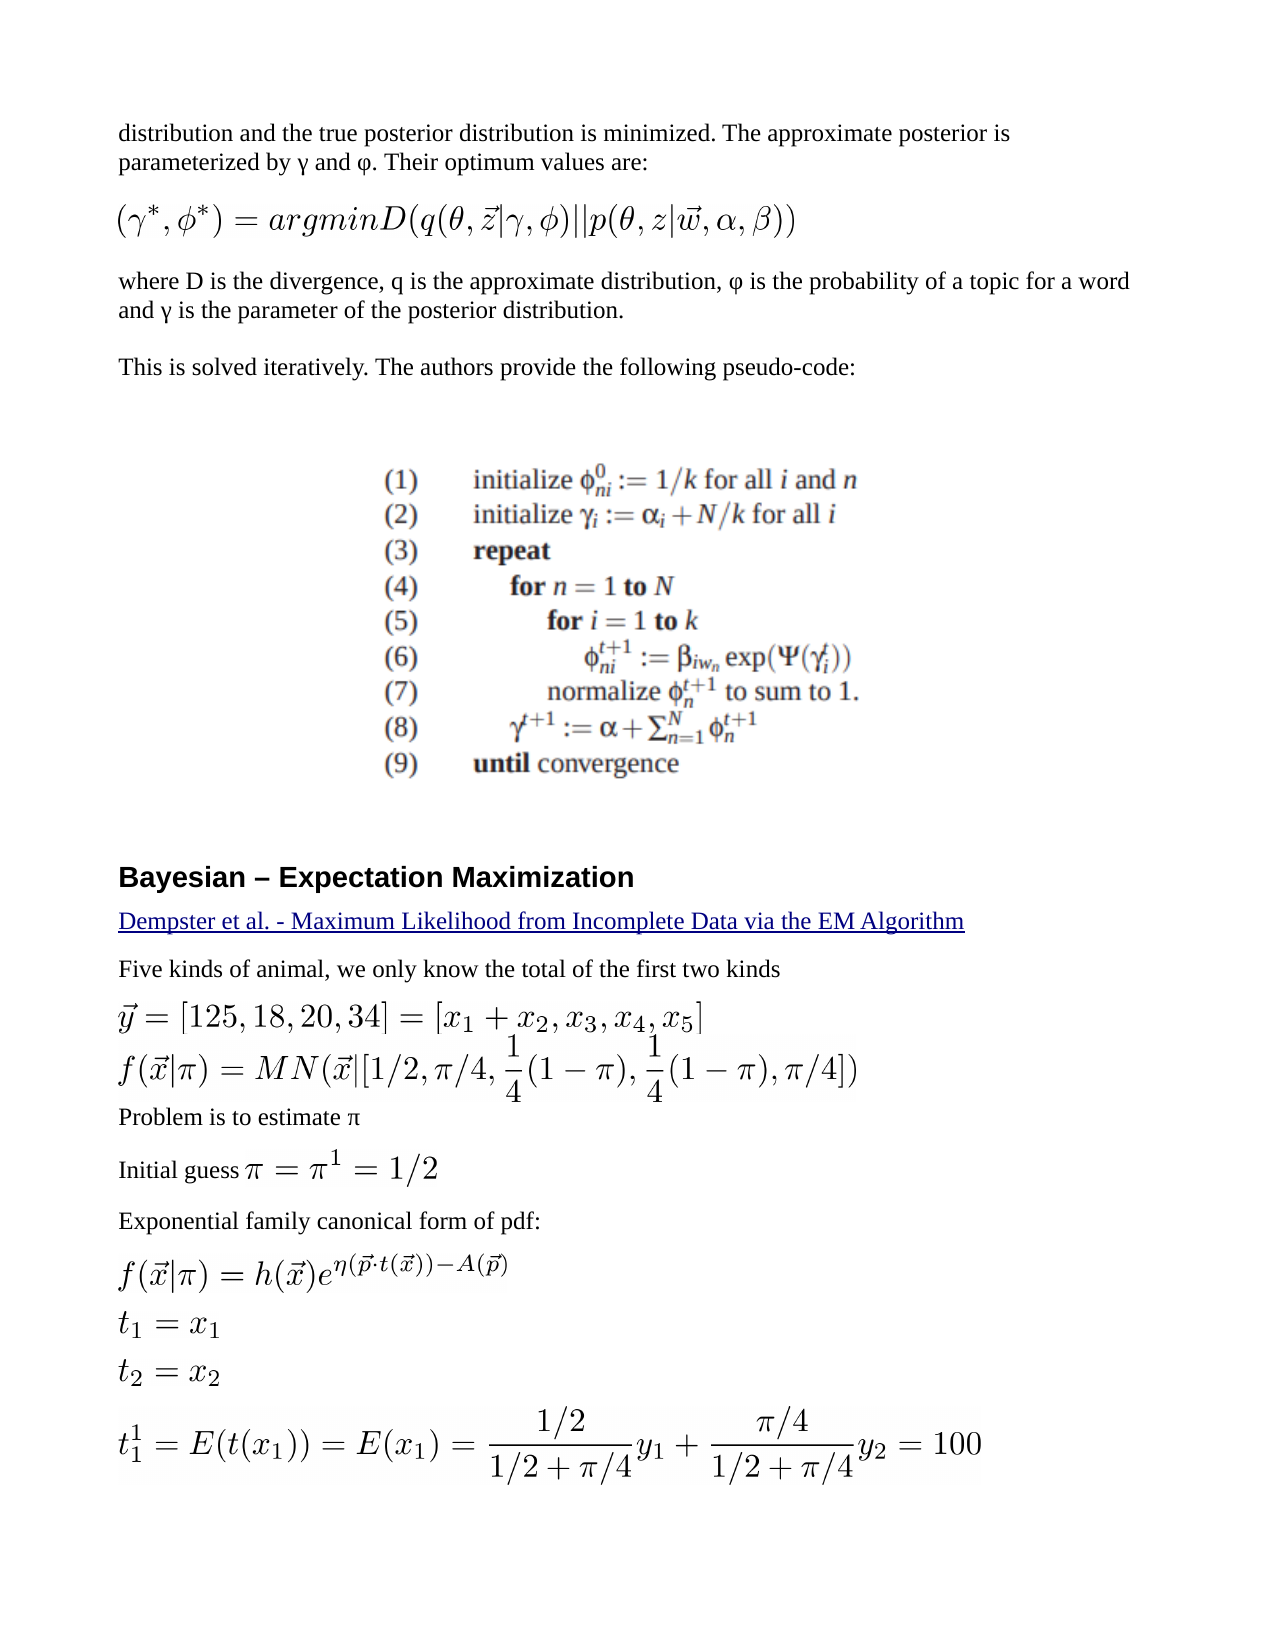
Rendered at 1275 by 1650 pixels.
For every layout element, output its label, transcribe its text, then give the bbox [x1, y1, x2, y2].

text Dempster et al. - Maximum Likelihood from Incomplete Data via the EM Algorithm [118, 906, 1157, 935]
subtitle Bayesian – Expectation Maximization [118, 860, 1157, 894]
picture [118, 1253, 507, 1293]
picture [118, 1311, 219, 1338]
picture [118, 1406, 981, 1485]
picture [118, 204, 794, 238]
text distribution and the true posterior distribution is minimized. The approximate posterior is parameterized by γ and φ. Their optimum values are: [118, 118, 1157, 176]
text Exponential family canonical form of pdf: [118, 1206, 1157, 1234]
text [437, 1149, 1157, 1187]
picture [245, 1149, 437, 1187]
picture [118, 1001, 856, 1102]
picture [308, 410, 967, 813]
text This is solved iteratively. The authors provide the following pseudo-code: [118, 352, 1157, 381]
text Five kinds of animal, we only know the total of the first two kinds [118, 954, 1157, 983]
picture [118, 1359, 219, 1386]
text where D is the divergence, q is the approximate distribution, φ is the probability of a topic for a word and γ is the parameter of the posterior distribution. [118, 266, 1157, 324]
text Initial guess [118, 1149, 245, 1187]
text Problem is to estimate π [118, 1102, 1157, 1131]
